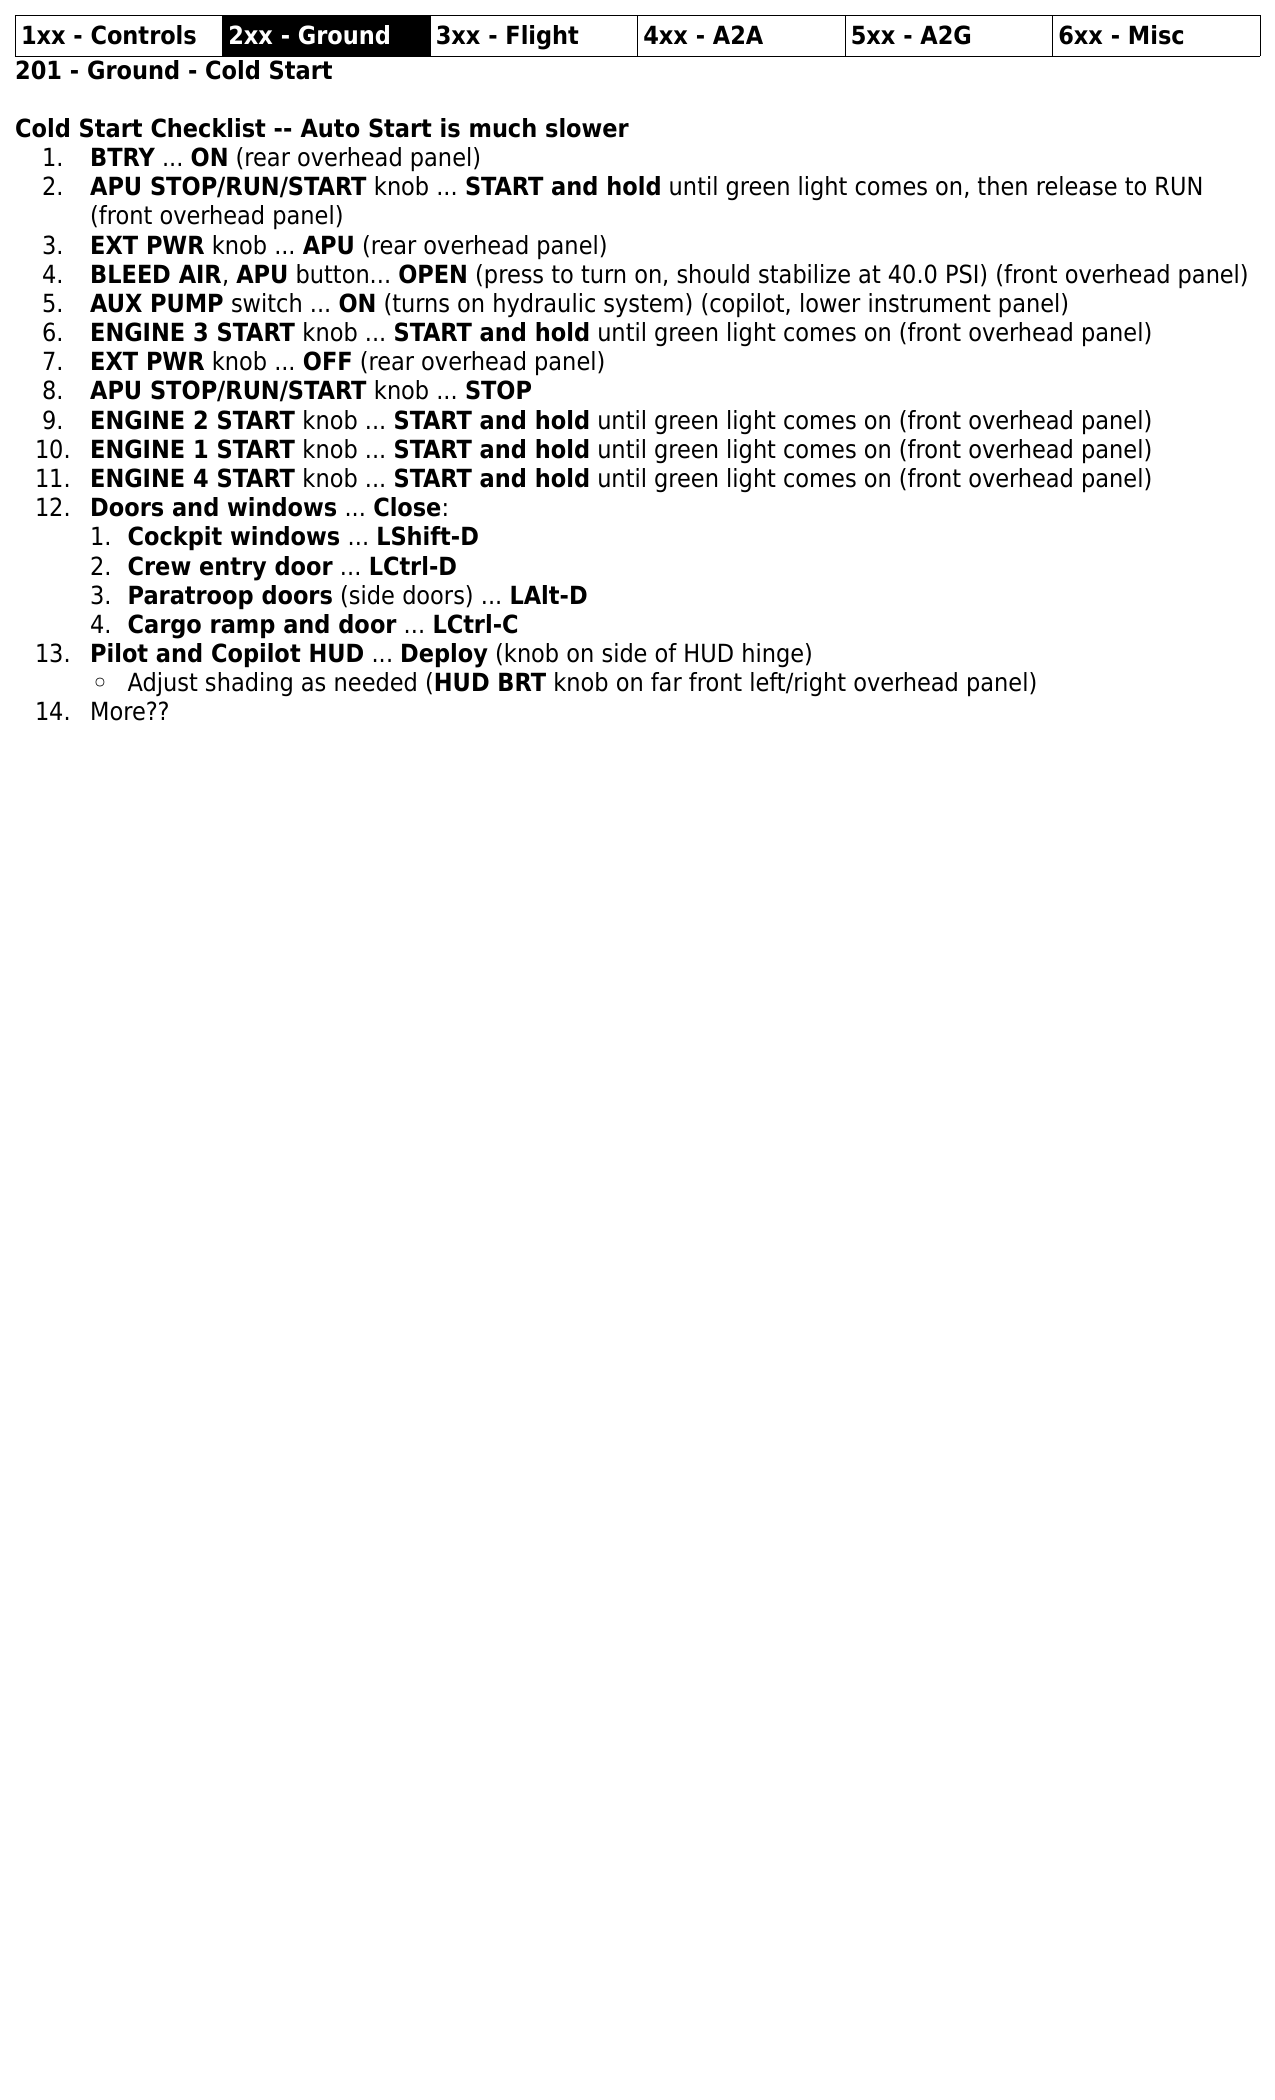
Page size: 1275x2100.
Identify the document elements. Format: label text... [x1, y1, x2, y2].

list Crew entry door ... LCtrl-D [90, 552, 1260, 581]
list Adjust shading as needed (HUD BRT knob on far front left/right overhead panel) [90, 668, 1260, 697]
list AUX PUMP switch ... ON (turns on hydraulic system) (copilot, lower instrument panel) [52, 289, 1260, 318]
list APU STOP/RUN/START knob ... STOP [52, 377, 1260, 406]
table_header 5xx - A2G [846, 16, 1052, 56]
text Cold Start Checklist -- Auto Start is much slower [15, 114, 1260, 143]
table_header 3xx - Flight [431, 16, 637, 56]
list Paratroop doors (side doors) ... LAlt-D [90, 581, 1260, 610]
list More?? [52, 697, 1260, 727]
list Cargo ramp and door ... LCtrl-C [90, 610, 1260, 639]
table_header 1xx - Controls [16, 16, 222, 56]
list BTRY ... ON (rear overhead panel) [52, 143, 1260, 172]
list ENGINE 1 START knob ... START and hold until green light comes on (front overhead panel) [52, 435, 1260, 464]
list EXT PWR knob ... APU (rear overhead panel) [52, 231, 1260, 260]
list Cockpit windows ... LShift-D [90, 522, 1260, 552]
list BLEED AIR, APU button... OPEN (press to turn on, should stabilize at 40.0 PSI) (front overhead panel) [52, 260, 1260, 289]
text 201 - Ground - Cold Start [15, 57, 1260, 85]
list EXT PWR knob ... OFF (rear overhead panel) [52, 347, 1260, 377]
table_header 4xx - A2A [638, 16, 845, 56]
list Pilot and Copilot HUD ... Deploy (knob on side of HUD hinge) [52, 639, 1260, 668]
list ENGINE 4 START knob ... START and hold until green light comes on (front overhead panel) [52, 464, 1260, 493]
list APU STOP/RUN/START knob ... START and hold until green light comes on, then release to RUN (front overhead panel) [52, 172, 1260, 231]
table_header 2xx - Ground [223, 16, 430, 56]
list ENGINE 3 START knob ... START and hold until green light comes on (front overhead panel) [52, 318, 1260, 347]
table_header 6xx - Misc [1053, 16, 1260, 56]
list Doors and windows ... Close: [52, 493, 1260, 522]
list ENGINE 2 START knob ... START and hold until green light comes on (front overhead panel) [52, 406, 1260, 435]
